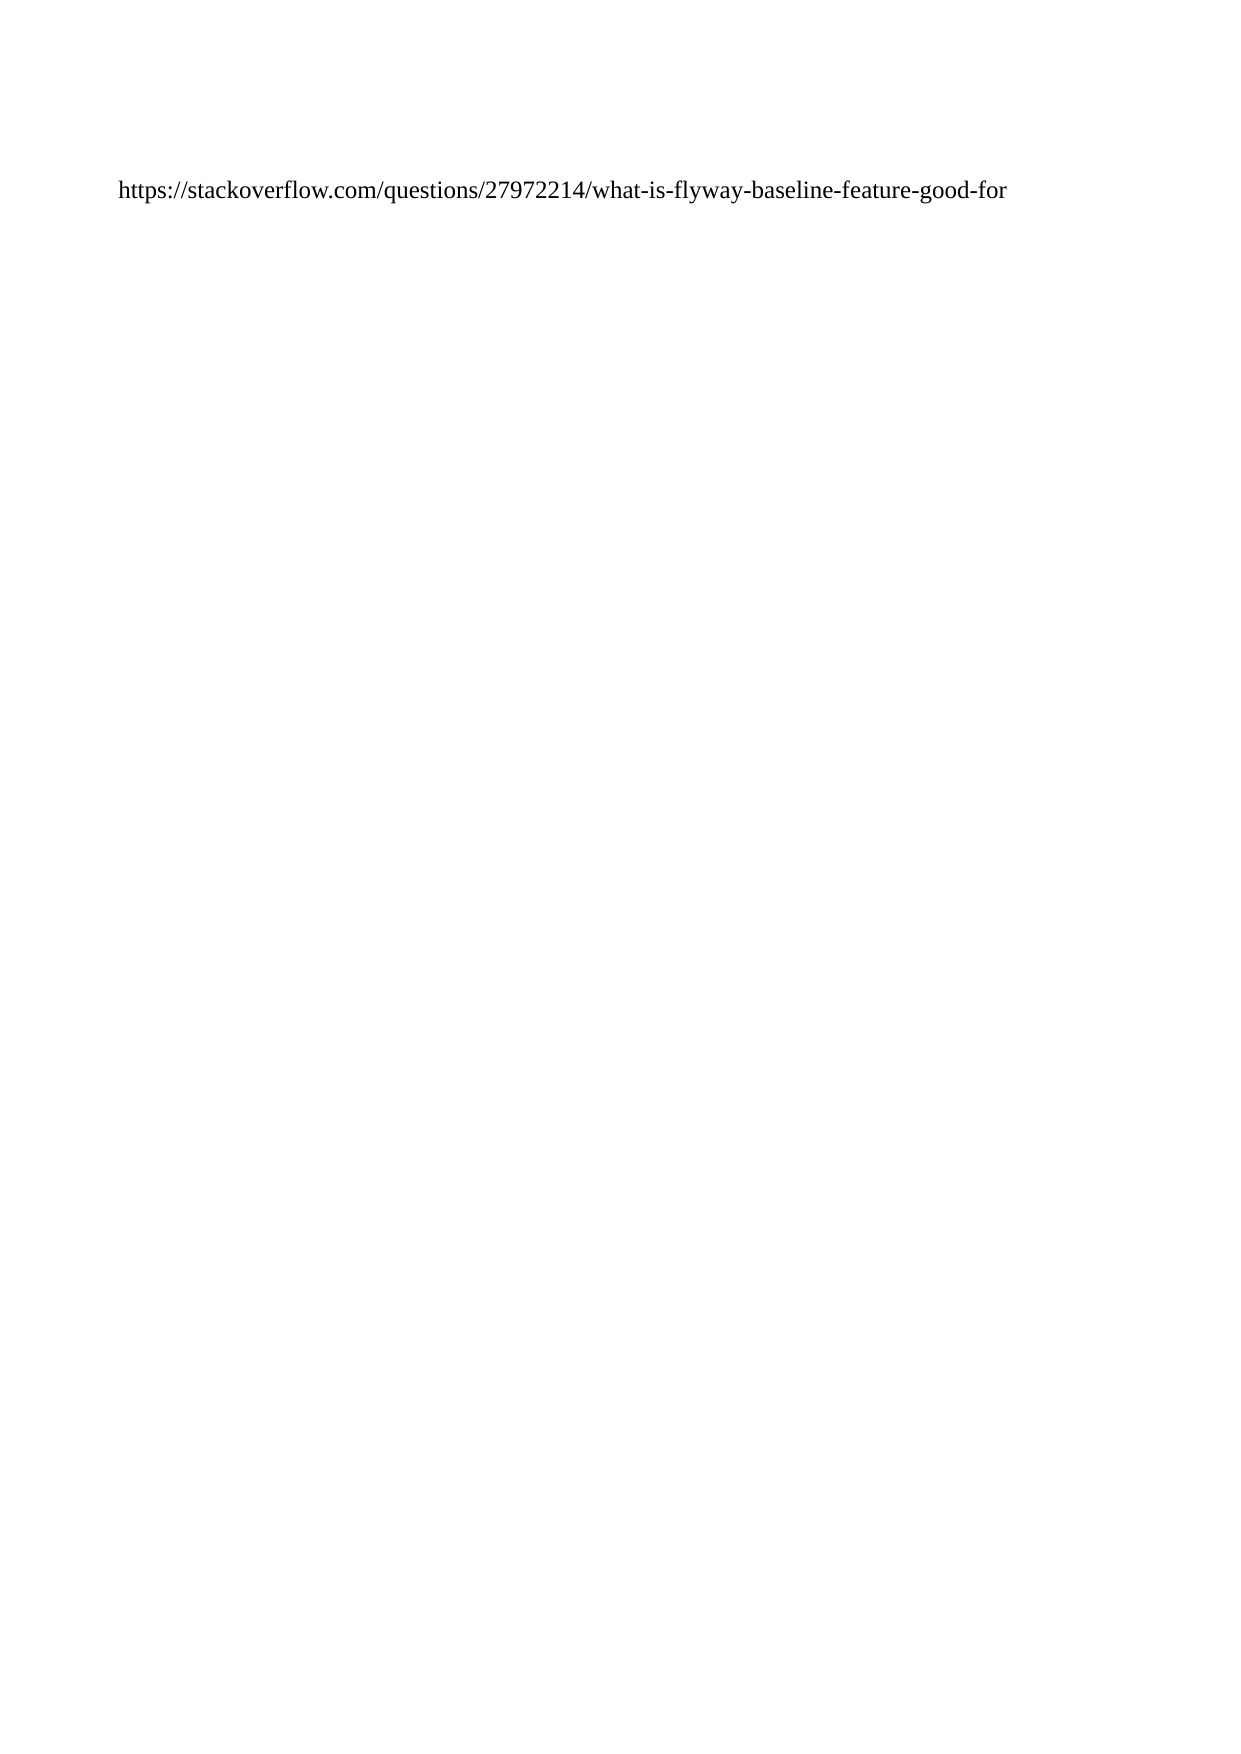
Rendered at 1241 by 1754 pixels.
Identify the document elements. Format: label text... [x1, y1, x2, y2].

text https://stackoverflow.com/questions/27972214/what-is-flyway-baseline-feature-good-for [118, 176, 1122, 204]
